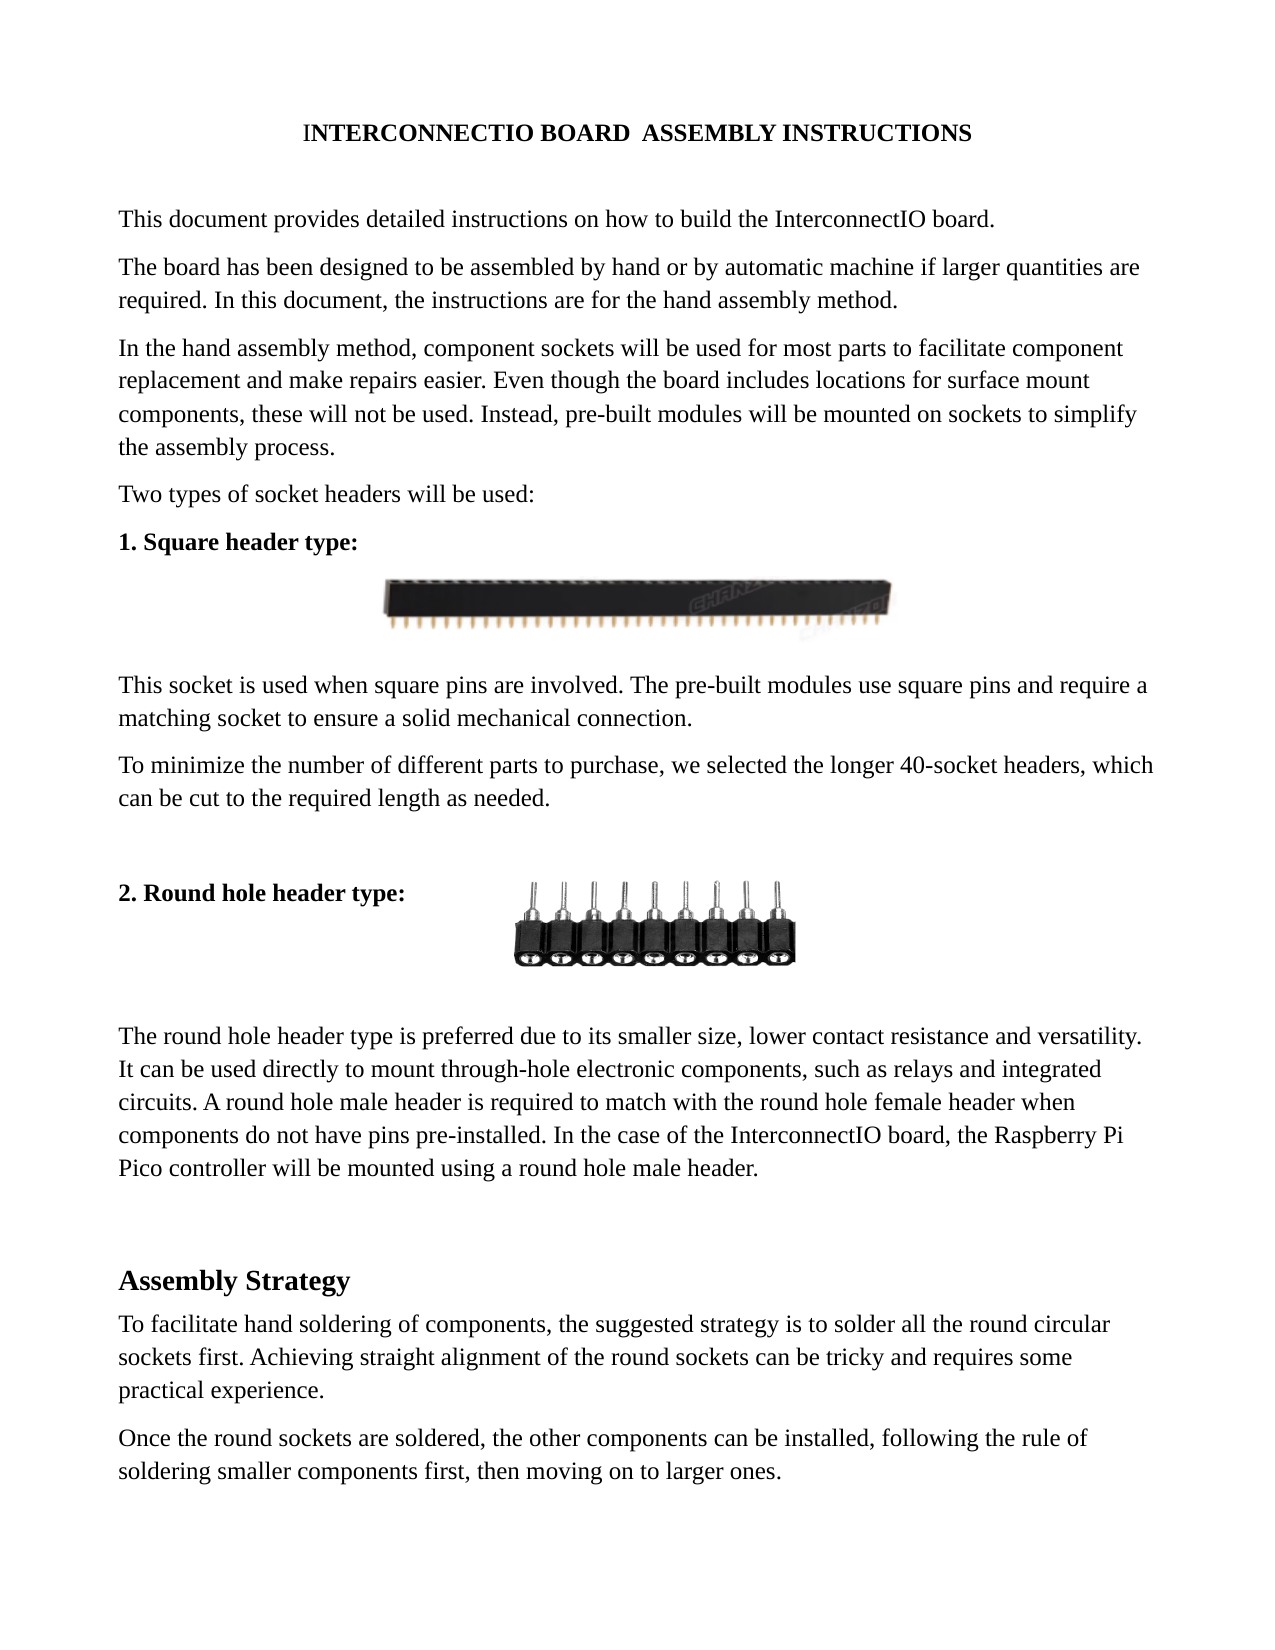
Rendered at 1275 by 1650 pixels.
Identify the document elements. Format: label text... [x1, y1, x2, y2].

text The round hole header type is preferred due to its smaller size, lower contact resistance and versatility. It can be used directly to mount through-hole electronic components, such as relays and integrated circuits. A round hole male header is required to match with the round hole female header when components do not have pins pre-installed. In the case of the InterconnectIO board, the Raspberry Pi Pico controller will be mounted using a round hole male header. [118, 1021, 1157, 1182]
text In the hand assembly method, component sockets will be used for most parts to facilitate component replacement and make repairs easier. Even though the board includes locations for surface mount components, these will not be used. Instead, pre-built modules will be mounted on sockets to simplify the assembly process. [118, 333, 1157, 460]
text Once the round sockets are soldered, the other components can be installed, following the rule of soldering smaller components first, then moving on to larger ones. [118, 1423, 1157, 1485]
text This socket is used when square pins are involved. The pre-built modules use square pins and require a matching socket to ensure a solid mechanical connection. [118, 670, 1157, 731]
text 1. Square header type: [118, 527, 1157, 556]
picture [373, 576, 905, 644]
text To facilitate hand soldering of components, the suggested strategy is to solder all the round circular sockets first. Achieving straight alignment of the round sockets can be tricky and requires some practical experience. [118, 1309, 1157, 1404]
text To minimize the number of different parts to purchase, we selected the longer 40-socket headers, which can be cut to the required length as needed. [118, 750, 1157, 812]
text The board has been designed to be assembled by hand or by automatic machine if larger quantities are required. In this document, the instructions are for the hand assembly method. [118, 252, 1157, 314]
text Two types of socket headers will be used: [118, 479, 1157, 508]
picture [504, 873, 796, 986]
text INTERCONNECTIO BOARD ASSEMBLY INSTRUCTIONS [118, 118, 1157, 147]
subtitle Assembly Strategy [118, 1263, 1157, 1297]
text This document provides detailed instructions on how to build the InterconnectIO board. [118, 204, 1157, 233]
text [796, 878, 1157, 907]
text 2. Round hole header type: [118, 878, 504, 907]
